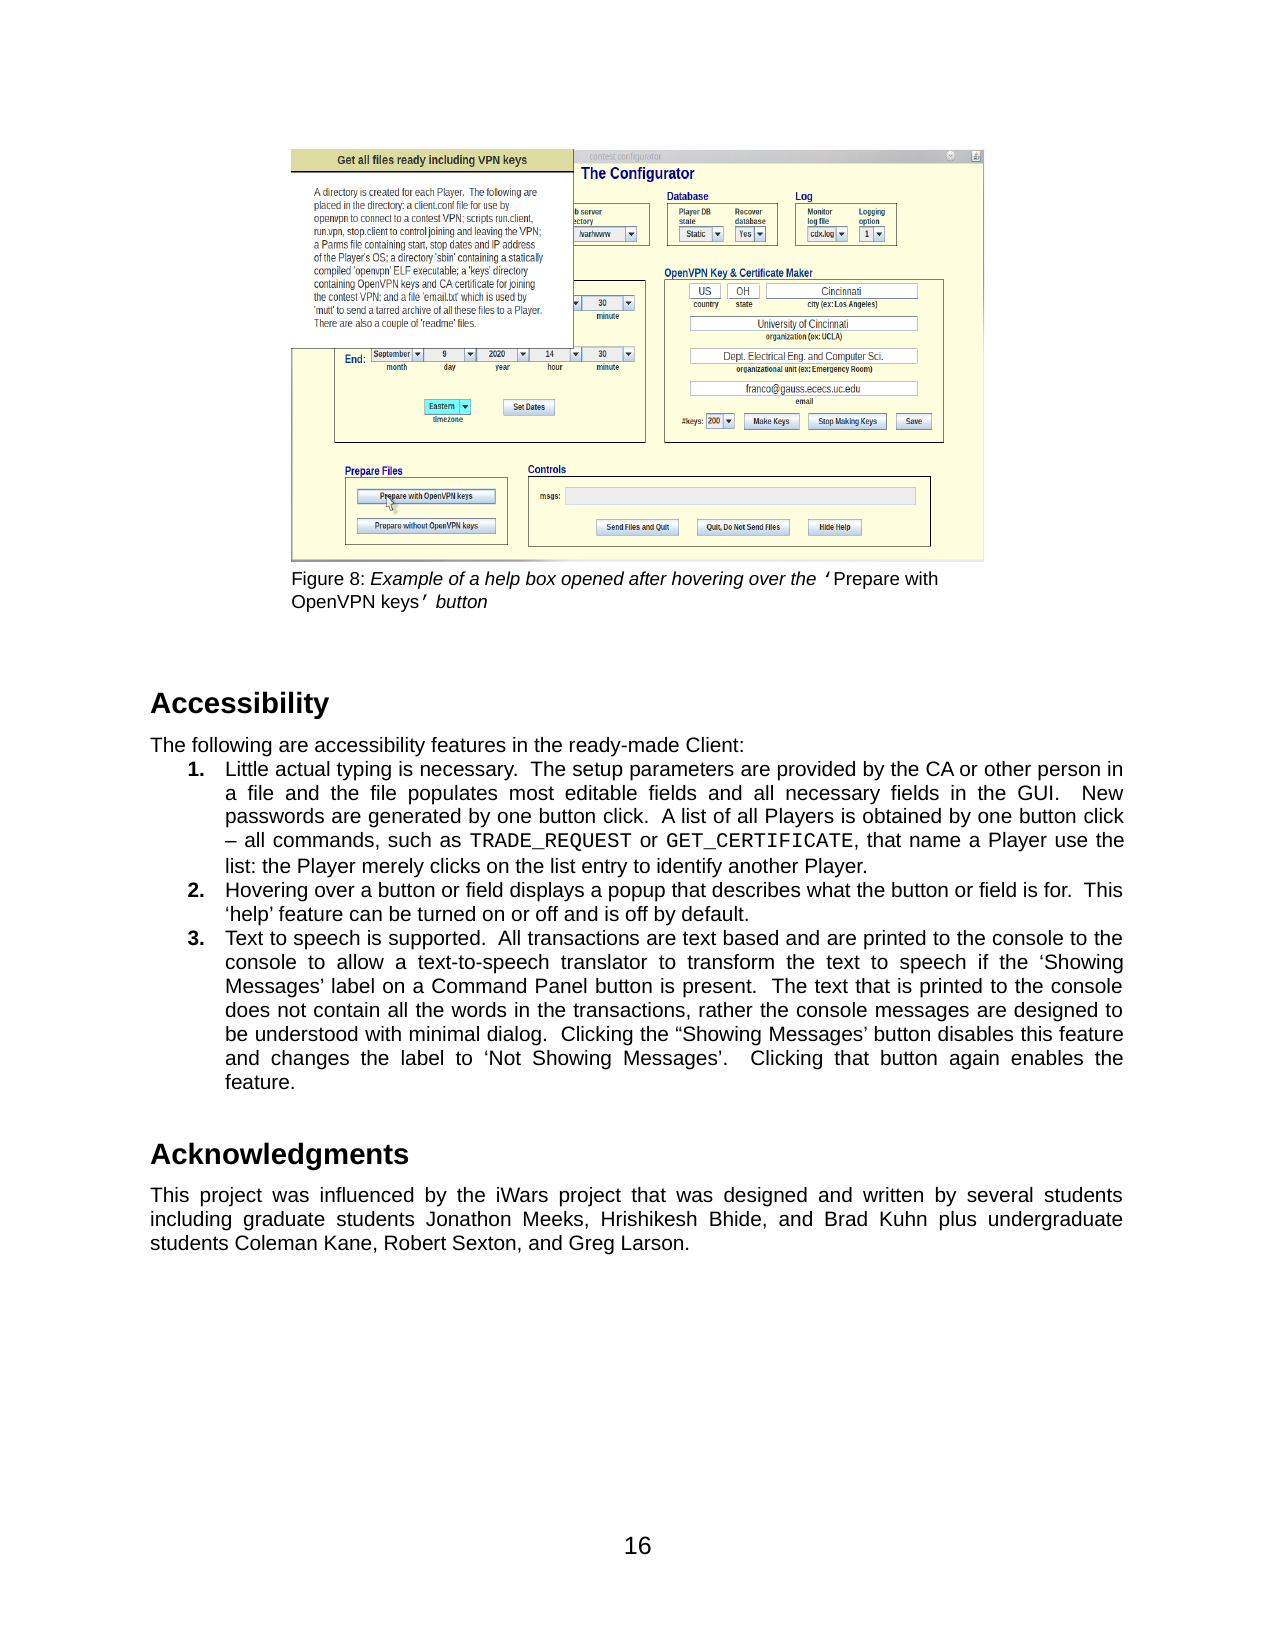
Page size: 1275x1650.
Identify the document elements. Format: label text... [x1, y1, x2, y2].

list Text to speech is supported. All transactions are text based and are printed to the console to the console to allow a text-to-speech translator to transform the text to speech if the ‘Showing Messages’ label on a Command Panel button is present. The text that is printed to the console does not contain all the words in the transactions, rather the console messages are designed to be understood with minimal dialog. Clicking the “Showing Messages’ button disables this feature and changes the label to ‘Not Showing Messages’. Clicking that button again enables the feature. [187, 926, 1125, 1094]
text Figure 8: Example of a help box opened after hovering over the ‘Prepare with OpenVPN keys’ button [291, 562, 984, 614]
text The following are accessibility features in the ready-made Client: [150, 732, 1125, 756]
text This project was influenced by the iWars project that was designed and written by several students including graduate students Jonathon Meeks, Hrishikesh Bhide, and Brad Kuhn plus undergraduate students Coleman Kane, Robert Sexton, and Greg Larson. [150, 1183, 1125, 1255]
subtitle Acknowledgments [150, 1137, 1125, 1170]
list Hovering over a button or field displays a popup that describes what the button or field is for. This ‘help’ feature can be turned on or off and is off by default. [187, 878, 1125, 926]
picture [291, 149, 985, 562]
subtitle Accessibility [150, 686, 1125, 720]
list Little actual typing is necessary. The setup parameters are provided by the CA or other person in a file and the file populates most editable fields and all necessary fields in the GUI. New passwords are generated by one button click. A list of all Players is obtained by one button click – all commands, such as TRADE_REQUEST or GET_CERTIFICATE, that name a Player use the list: the Player merely clicks on the list entry to identify another Player. [187, 756, 1125, 878]
